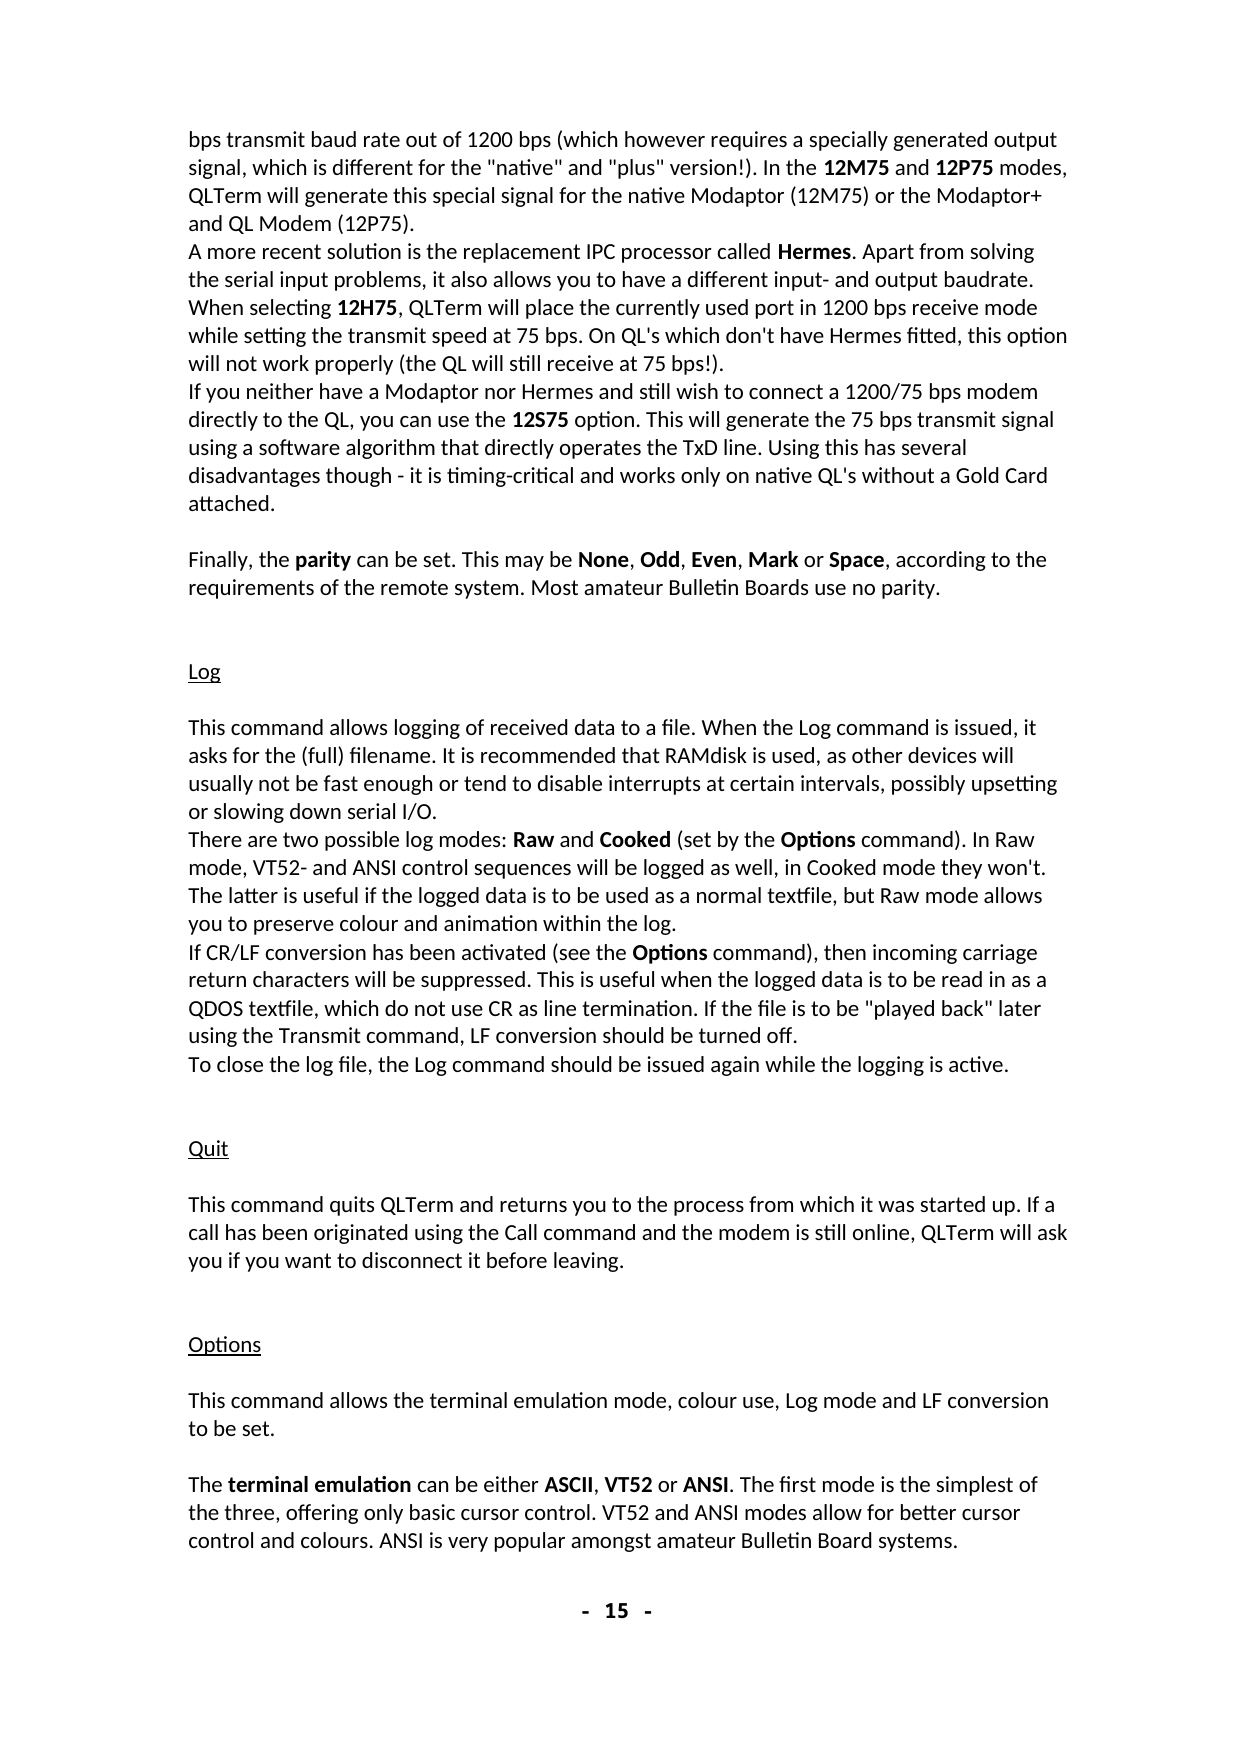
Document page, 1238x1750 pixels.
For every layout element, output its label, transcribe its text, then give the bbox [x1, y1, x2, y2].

text There are two possible log modes: Raw and Cooked (set by the Options command). In Raw mode, VT52- and ANSI control sequences will be logged as well, in Cooked mode they won't. The latter is useful if the logged data is to be used as a normal textfile, but Raw mode allows you to preserve colour and animation within the log. [188, 826, 1070, 938]
text This command quits QLTerm and returns you to the process from which it was started up. If a call has been originated using the Call command and the modem is still online, QLTerm will ask you if you want to disconnect it before leaving. [188, 1190, 1070, 1274]
text If CR/LF conversion has been activated (see the Options command), then incoming carriage return characters will be suppressed. This is useful when the logged data is to be read in as a QDOS textfile, which do not use CR as line termination. If the file is to be "played back" later using the Transmit command, LF conversion should be turned off. [188, 938, 1070, 1050]
text A more recent solution is the replacement IPC processor called Hermes. Apart from solving the serial input problems, it also allows you to have a different input- and output baudrate. When selecting 12H75, QLTerm will place the currently used port in 1200 bps receive mode while setting the transmit speed at 75 bps. On QL's which don't have Hermes fitted, this option will not work properly (the QL will still receive at 75 bps!). [188, 237, 1070, 377]
text This command allows logging of received data to a file. When the Log command is issued, it asks for the (full) filename. It is recommended that RAMdisk is used, as other devices will usually not be fast enough or tend to disable interrupts at certain intervals, possibly upsetting or slowing down serial I/O. [188, 713, 1070, 826]
text To close the log file, the Log command should be issued again while the logging is active. [188, 1050, 1070, 1078]
text bps transmit baud rate out of 1200 bps (which however requires a specially generated output signal, which is different for the "native" and "plus" version!). In the 12M75 and 12P75 modes, QLTerm will generate this special signal for the native Modaptor (12M75) or the Modaptor+ and QL Modem (12P75). [188, 125, 1070, 237]
text Log [188, 657, 1070, 685]
text Quit [188, 1134, 1070, 1162]
text The terminal emulation can be either ASCII, VT52 or ANSI. The first mode is the simplest of the three, offering only basic cursor control. VT52 and ANSI modes allow for better cursor control and colours. ANSI is very popular amongst amateur Bulletin Board systems. [188, 1470, 1070, 1554]
text Options [188, 1330, 1070, 1358]
text Finally, the parity can be set. This may be None, Odd, Even, Mark or Space, according to the requirements of the remote system. Most amateur Bulletin Boards use no parity. [188, 545, 1070, 601]
text If you neither have a Modaptor nor Hermes and still wish to connect a 1200/75 bps modem directly to the QL, you can use the 12S75 option. This will generate the 75 bps transmit signal using a software algorithm that directly operates the TxD line. Using this has several disadvantages though - it is timing-critical and works only on native QL's without a Gold Card attached. [188, 377, 1070, 517]
text This command allows the terminal emulation mode, colour use, Log mode and LF conversion to be set. [188, 1386, 1070, 1442]
